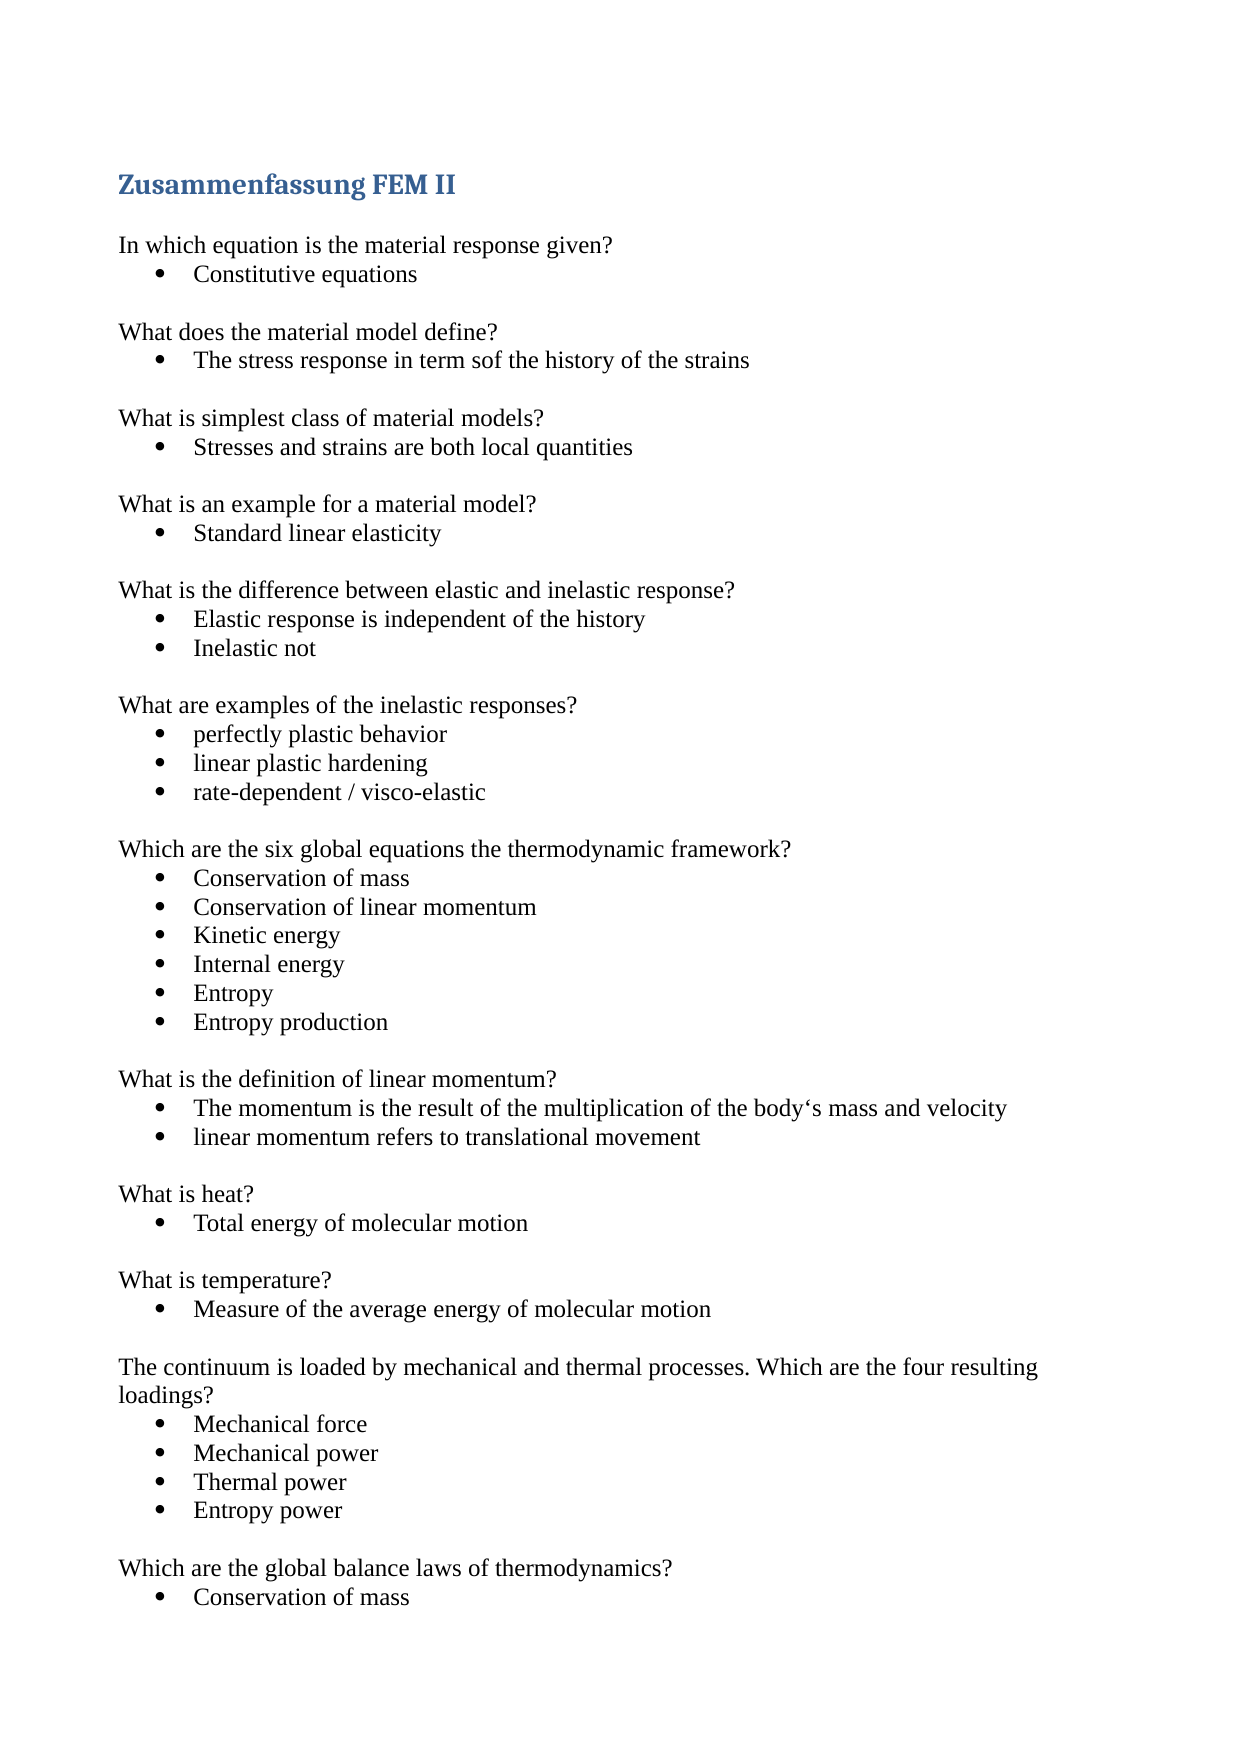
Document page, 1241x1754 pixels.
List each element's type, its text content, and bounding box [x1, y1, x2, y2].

list Constitutive equations [156, 259, 1122, 288]
list Entropy production [156, 1007, 1122, 1035]
list Measure of the average energy of molecular motion [156, 1294, 1122, 1323]
list Thermal power [156, 1467, 1122, 1495]
list linear plastic hardening [156, 748, 1122, 777]
text What is heat? [118, 1179, 1122, 1208]
text In which equation is the material response given? [118, 230, 1122, 259]
list Stresses and strains are both local quantities [156, 432, 1122, 460]
list The momentum is the result of the multiplication of the body‘s mass and velocity [156, 1093, 1122, 1122]
subtitle Zusammenfassung FEM II [118, 168, 1122, 202]
list Conservation of mass [156, 1582, 1122, 1610]
list Entropy [156, 978, 1122, 1007]
text What is an example for a material model? [118, 489, 1122, 518]
list Conservation of linear momentum [156, 892, 1122, 920]
list The stress response in term sof the history of the strains [156, 345, 1122, 374]
list Internal energy [156, 949, 1122, 978]
text What is the definition of linear momentum? [118, 1064, 1122, 1093]
text Which are the global balance laws of thermodynamics? [118, 1553, 1122, 1582]
list Mechanical force [156, 1409, 1122, 1438]
text Which are the six global equations the thermodynamic framework? [118, 834, 1122, 863]
list Total energy of molecular motion [156, 1208, 1122, 1237]
text What is temperature? [118, 1265, 1122, 1294]
list Elastic response is independent of the history [156, 604, 1122, 633]
list linear momentum refers to translational movement [156, 1122, 1122, 1150]
text The continuum is loaded by mechanical and thermal processes. Which are the four resulting loadings? [118, 1352, 1122, 1409]
text What is the difference between elastic and inelastic response? [118, 575, 1122, 604]
list perfectly plastic behavior [156, 719, 1122, 748]
list Standard linear elasticity [156, 518, 1122, 547]
text What are examples of the inelastic responses? [118, 690, 1122, 719]
list Mechanical power [156, 1438, 1122, 1467]
list Entropy power [156, 1495, 1122, 1524]
list Conservation of mass [156, 863, 1122, 892]
list rate-dependent / visco-elastic [156, 777, 1122, 805]
text What does the material model define? [118, 317, 1122, 345]
list Kinetic energy [156, 920, 1122, 949]
list Inelastic not [156, 633, 1122, 662]
text What is simplest class of material models? [118, 403, 1122, 432]
